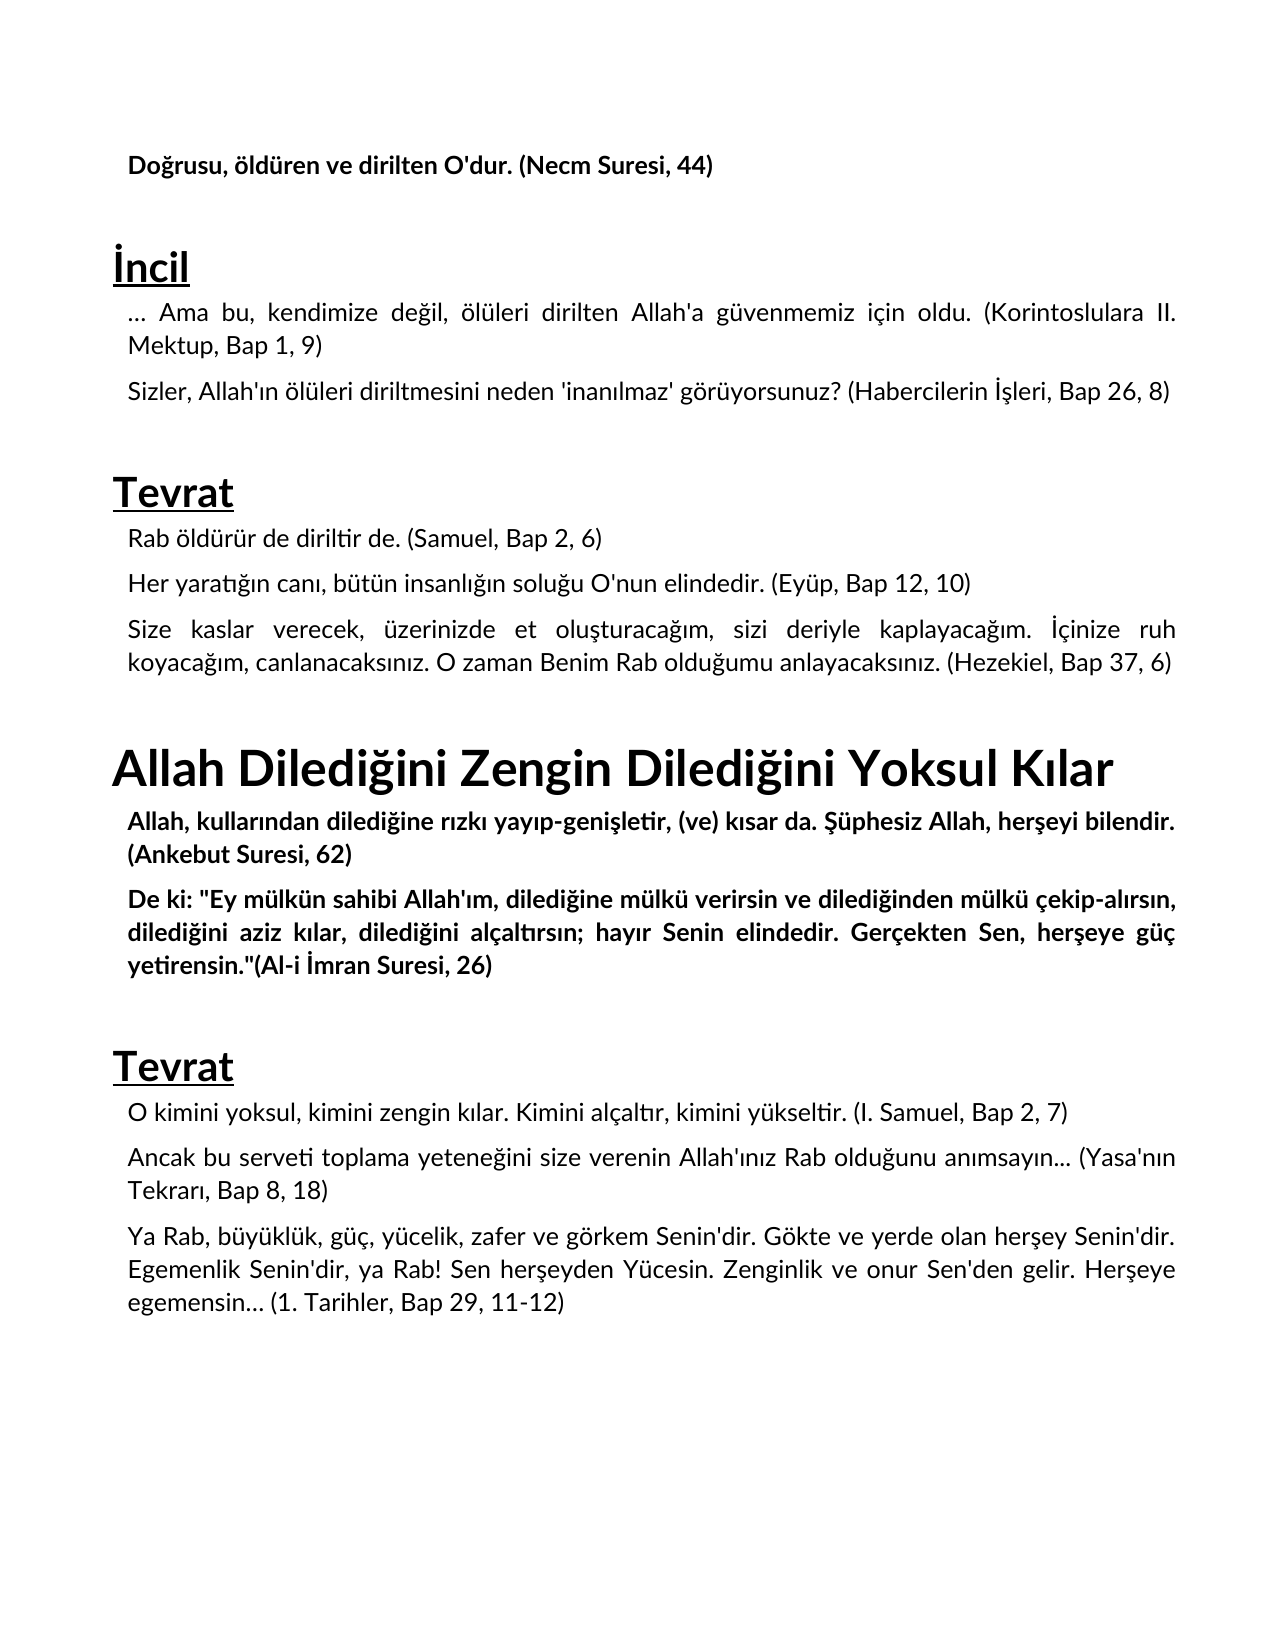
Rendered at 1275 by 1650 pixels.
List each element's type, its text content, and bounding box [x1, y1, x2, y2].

text Rab öldürür de diriltir de. (Samuel, Bap 2, 6) [127, 522, 1177, 552]
text Her yaratığın canı, bütün insanlığın soluğu O'nun elindedir. (Eyüp, Bap 12, 10) [127, 568, 1177, 598]
text Size kaslar verecek, üzerinizde et oluşturacağım, sizi deriyle kaplayacağım. İçinize ruh koyacağım, canlanacaksınız. O zaman Benim Rab olduğumu anlayacaksınız. (Hezekiel, Bap 37, 6) [127, 613, 1177, 676]
text Allah, kullarından dilediğine rızkı yayıp-genişletir, (ve) kısar da. Şüphesiz Allah, herşeyi bilendir. (Ankebut Suresi, 62) [127, 805, 1177, 868]
subtitle Allah Dilediğini Zengin Dilediğini Yoksul Kılar [112, 737, 1200, 797]
subtitle İncil [112, 241, 1200, 291]
text O kimini yoksul, kimini zengin kılar. Kimini alçaltır, kimini yükseltir. (I. Samuel, Bap 2, 7) [127, 1097, 1177, 1127]
text De ki: "Ey mülkün sahibi Allah'ım, dilediğine mülkü verirsin ve dilediğinden mülkü çekip-alırsın, dilediğini aziz kılar, dilediğini alçaltırsın; hayır Senin elindedir. Gerçekten Sen, herşeye güç yetirensin."(Al-i İmran Suresi, 26) [127, 884, 1177, 979]
text Sizler, Allah'ın ölüleri diriltmesini neden 'inanılmaz' görüyorsunuz? (Habercilerin İşleri, Bap 26, 8) [127, 375, 1177, 405]
subtitle Tevrat [112, 466, 1200, 516]
text Ya Rab, büyüklük, güç, yücelik, zafer ve görkem Senin'dir. Gökte ve yerde olan herşey Senin'dir. Egemenlik Senin'dir, ya Rab! Sen herşeyden Yücesin. Zenginlik ve onur Sen'den gelir. Herşeye egemensin… (1. Tarihler, Bap 29, 11-12) [127, 1220, 1177, 1316]
subtitle Tevrat [112, 1040, 1200, 1090]
text … Ama bu, kendimize değil, ölüleri dirilten Allah'a güvenmemiz için oldu. (Korintoslulara II. Mektup, Bap 1, 9) [127, 297, 1177, 360]
text Doğrusu, öldüren ve dirilten O'dur. (Necm Suresi, 44) [127, 150, 1177, 180]
text Ancak bu serveti toplama yeteneğini size verenin Allah'ınız Rab olduğunu anımsayın... (Yasa'nın Tekrarı, Bap 8, 18) [127, 1142, 1177, 1205]
